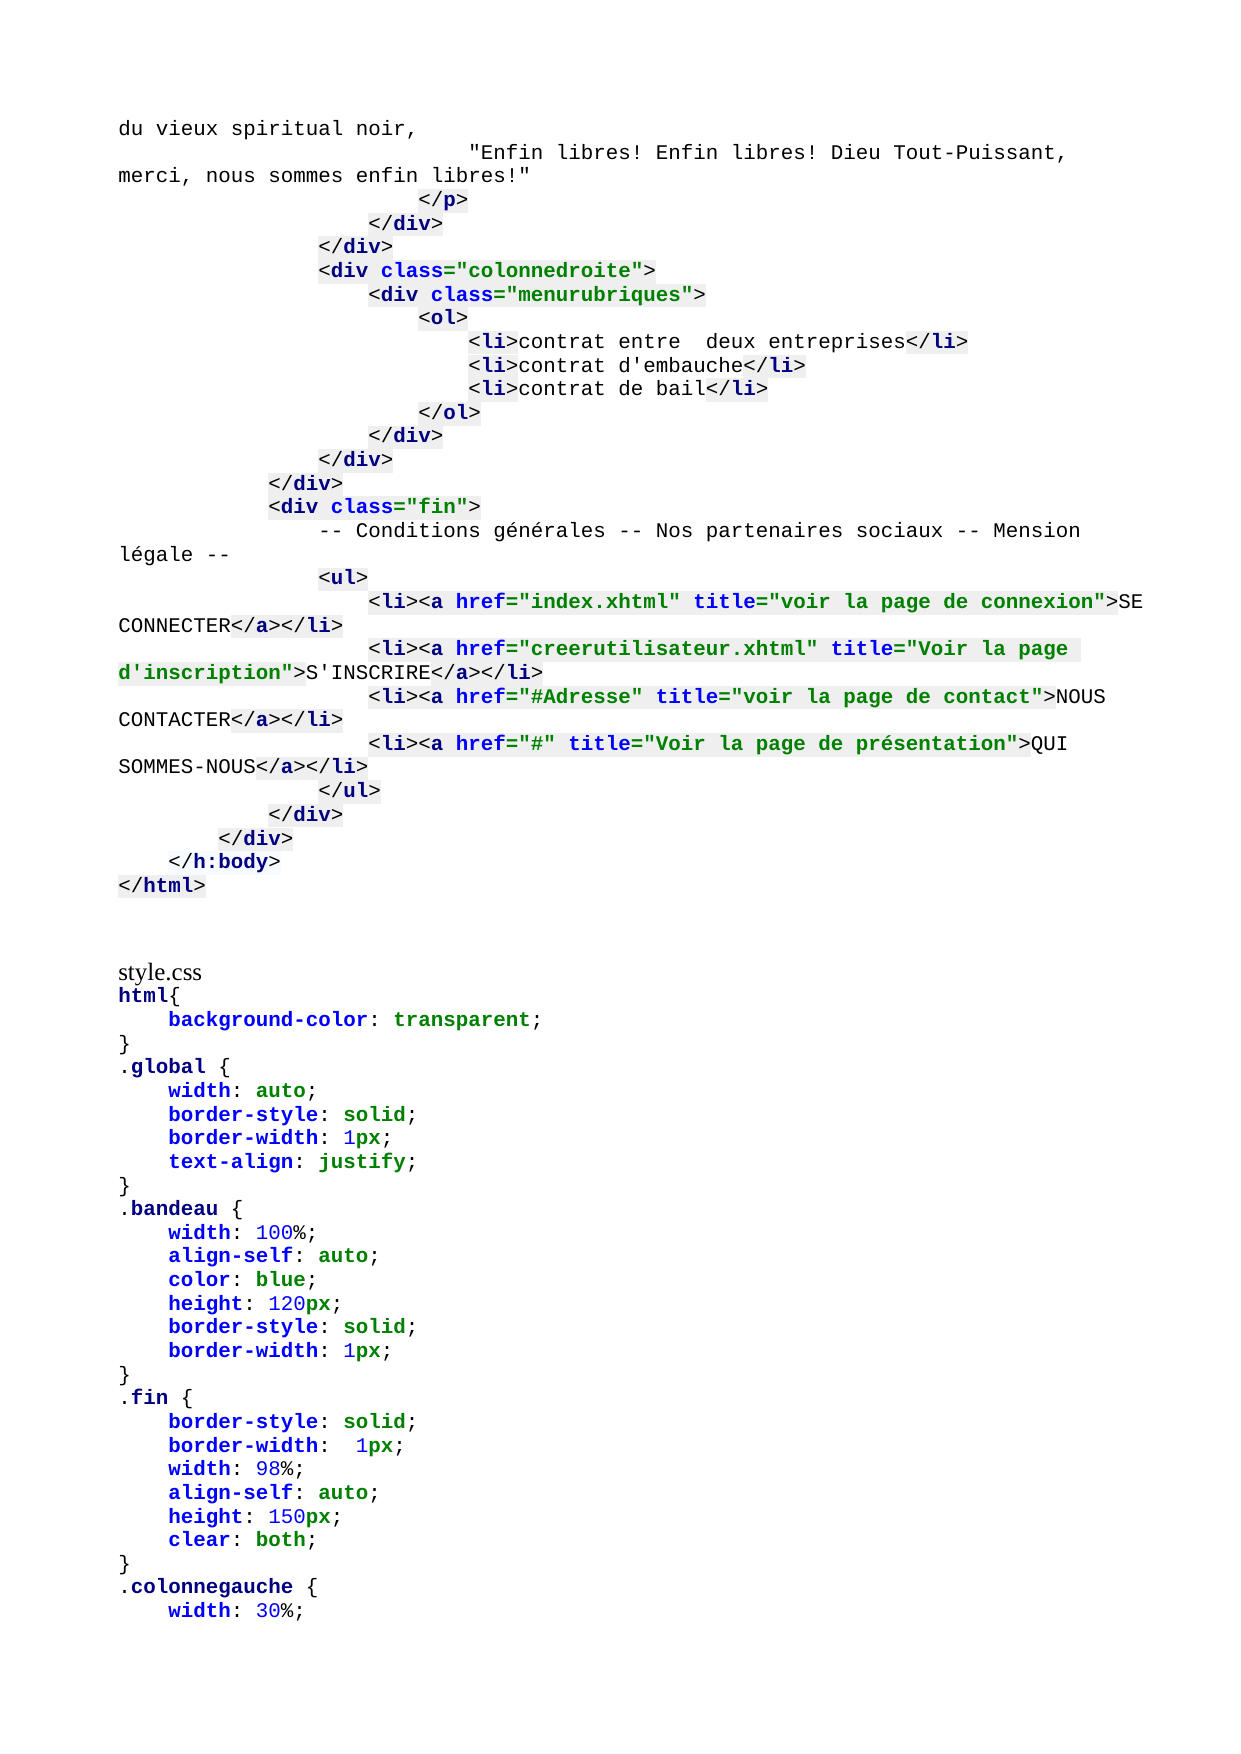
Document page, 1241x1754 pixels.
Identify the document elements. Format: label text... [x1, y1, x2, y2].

text du vieux spiritual noir, [118, 118, 1145, 142]
text </div> [118, 473, 1145, 496]
text border-width: 1px; [118, 1127, 1145, 1151]
text .colonnegauche { [118, 1577, 1145, 1600]
text border-width: 1px; [118, 1435, 1145, 1458]
text <div class="menurubriques"> [118, 284, 1145, 307]
text <li><a href="index.xhtml" title="voir la page de connexion">SE CONNECTER</a></li> [118, 591, 1145, 638]
text align-self: auto; [118, 1246, 1145, 1269]
text <div class="colonnedroite"> [118, 260, 1145, 284]
text </ul> [118, 780, 1145, 804]
text <ul> [118, 567, 1145, 591]
text html{ [118, 985, 1145, 1009]
text } [118, 1033, 1145, 1056]
text <ol> [118, 307, 1145, 331]
text align-self: auto; [118, 1482, 1145, 1506]
text </html> [118, 875, 1145, 898]
text background-color: transparent; [118, 1009, 1145, 1033]
text } [118, 1364, 1145, 1387]
text -- Conditions générales -- Nos partenaires sociaux -- Mension légale -- [118, 520, 1145, 567]
text border-width: 1px; [118, 1340, 1145, 1364]
text border-style: solid; [118, 1316, 1145, 1340]
text clear: both; [118, 1529, 1145, 1553]
text style.css [118, 957, 1145, 985]
text .bandeau { [118, 1198, 1145, 1222]
text </h:body> [118, 851, 1145, 875]
text <li><a href="creerutilisateur.xhtml" title="Voir la page d'inscription">S'INSCRIRE</a></li> [118, 638, 1145, 686]
text <li>contrat d'embauche</li> [118, 354, 1145, 378]
text color: blue; [118, 1269, 1145, 1293]
text <div class="fin"> [118, 496, 1145, 520]
text .global { [118, 1056, 1145, 1080]
text </div> [118, 426, 1145, 449]
text width: auto; [118, 1080, 1145, 1104]
text <li>contrat de bail</li> [118, 378, 1145, 402]
text </div> [118, 236, 1145, 260]
text width: 98%; [118, 1458, 1145, 1482]
text } [118, 1174, 1145, 1198]
text <li><a href="#Adresse" title="voir la page de contact">NOUS CONTACTER</a></li> [118, 686, 1145, 733]
text <li>contrat entre deux entreprises</li> [118, 331, 1145, 354]
text height: 150px; [118, 1506, 1145, 1529]
text </div> [118, 827, 1145, 851]
text } [118, 1553, 1145, 1577]
text </ol> [118, 402, 1145, 426]
text </div> [118, 804, 1145, 827]
text border-style: solid; [118, 1411, 1145, 1435]
text </p> [118, 189, 1145, 213]
text .fin { [118, 1387, 1145, 1411]
text width: 100%; [118, 1222, 1145, 1246]
text <li><a href="#" title="Voir la page de présentation">QUI SOMMES-NOUS</a></li> [118, 733, 1145, 780]
text "Enfin libres! Enfin libres! Dieu Tout-Puissant, merci, nous sommes enfin libres!" [118, 142, 1145, 189]
text text-align: justify; [118, 1151, 1145, 1174]
text height: 120px; [118, 1293, 1145, 1316]
text width: 30%; [118, 1600, 1145, 1624]
text </div> [118, 213, 1145, 236]
text </div> [118, 449, 1145, 473]
text border-style: solid; [118, 1104, 1145, 1127]
